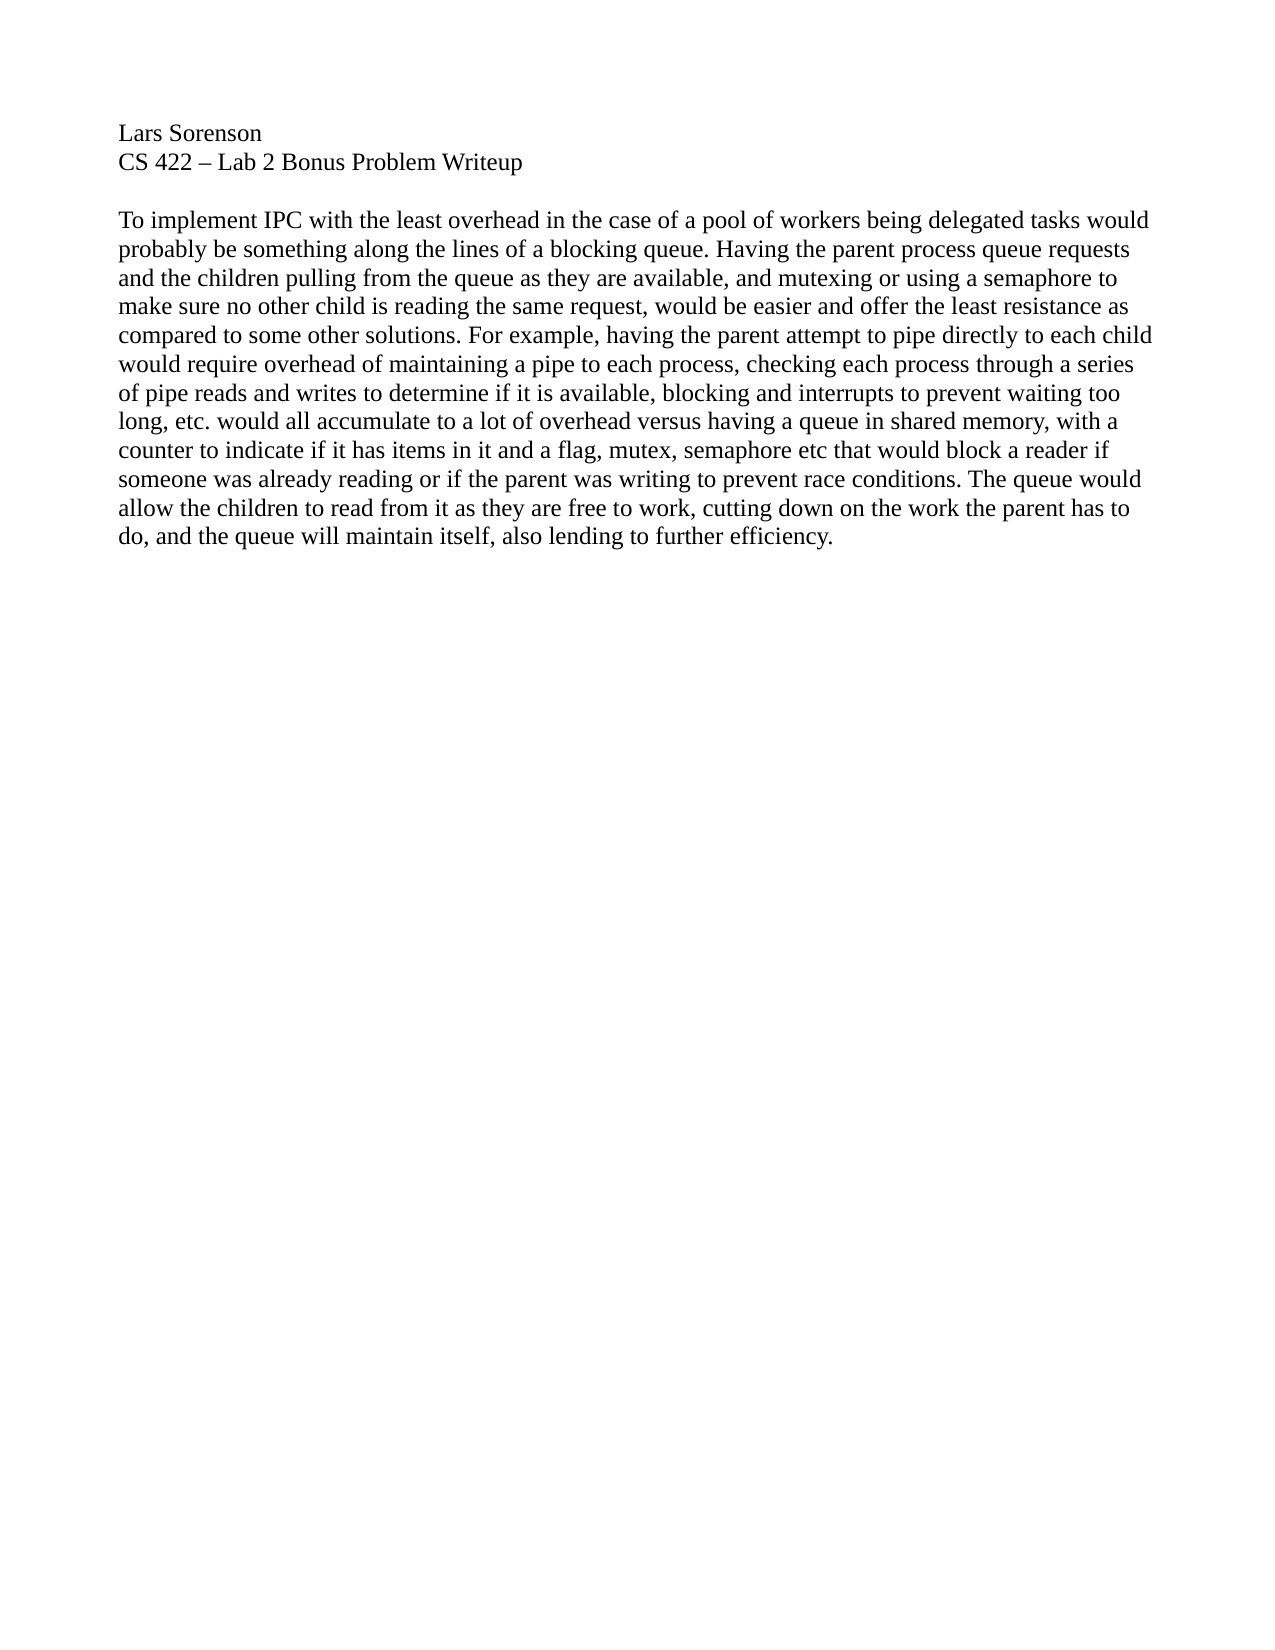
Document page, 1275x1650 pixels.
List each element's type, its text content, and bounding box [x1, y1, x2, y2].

text To implement IPC with the least overhead in the case of a pool of workers being delegated tasks would probably be something along the lines of a blocking queue. Having the parent process queue requests and the children pulling from the queue as they are available, and mutexing or using a semaphore to make sure no other child is reading the same request, would be easier and offer the least resistance as compared to some other solutions. For example, having the parent attempt to pipe directly to each child would require overhead of maintaining a pipe to each process, checking each process through a series of pipe reads and writes to determine if it is available, blocking and interrupts to prevent waiting too long, etc. would all accumulate to a lot of overhead versus having a queue in shared memory, with a counter to indicate if it has items in it and a flag, mutex, semaphore etc that would block a reader if someone was already reading or if the parent was writing to prevent race conditions. The queue would allow the children to read from it as they are free to work, cutting down on the work the parent has to do, and the queue will maintain itself, also lending to further efficiency. [118, 205, 1157, 550]
